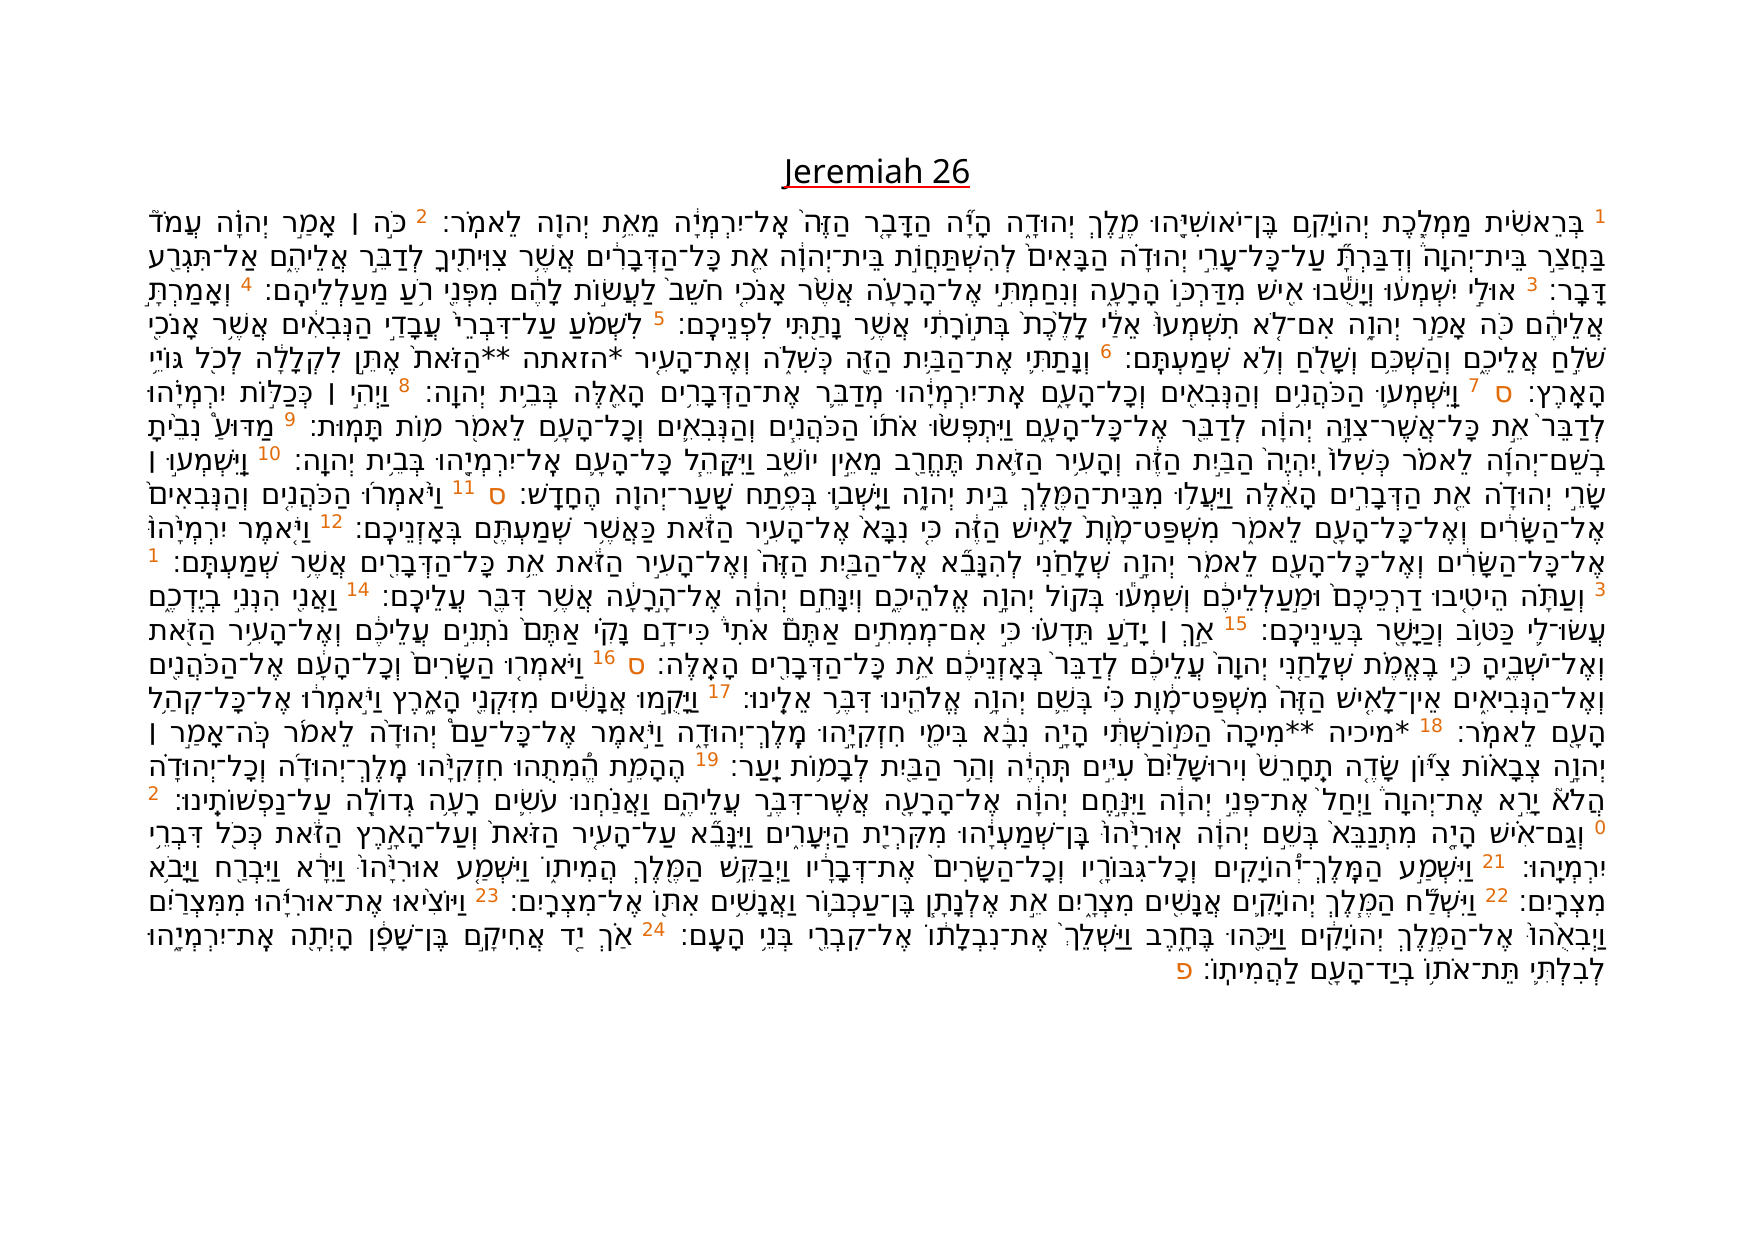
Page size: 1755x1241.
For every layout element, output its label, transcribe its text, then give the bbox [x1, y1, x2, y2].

text Jeremiah 26‬‬ [148, 148, 1606, 193]
text 1 בְּרֵאשִׁ֗ית מַמְלֶ֛כֶת יְהוֹיָקִ֥ם בֶּן־יֹאושִׁיָּ֖הוּ מֶ֣לֶךְ יְהוּדָ֑ה הָיָ֞ה הַדָּבָ֤ר הַזֶּה֙ אֶֽל־יִרְמְיָ֔ה מֵאֵ֥ת יְהוָ֖ה לֵאמֹֽר׃ 2 כֹּ֣ה ׀ אָמַ֣ר יְהוָ֗ה עֲמֹד֮ בַּחֲצַ֣ר בֵּית־יְהוָה֒ וְדִבַּרְתָּ֞ עַל־כָּל־עָרֵ֣י יְהוּדָ֗ה הַבָּאִים֙ לְהִשְׁתַּחֲוֺ֣ת בֵּית־יְהוָ֔ה אֵ֚ת כָּל־הַדְּבָרִ֔ים אֲשֶׁ֥ר צִוִּיתִ֖יךָ לְדַבֵּ֣ר אֲלֵיהֶ֑ם אַל־תִּגְרַ֖ע דָּבָֽר׃ ‬‬‬‬3 אוּלַ֣י יִשְׁמְע֔וּ וְיָשֻׁ֕בוּ אִ֖ישׁ מִדַּרְכּ֣וֹ הָרָעָ֑ה וְנִחַמְתִּ֣י אֶל־הָרָעָ֗ה אֲשֶׁ֨ר אָנֹכִ֤י חֹשֵׁב֙ לַעֲשׂ֣וֹת לָהֶ֔ם מִפְּנֵ֖י רֹ֥עַ מַעַלְלֵיהֶֽם׃ ‬‬‬‬4 וְאָמַרְתָּ֣ אֲלֵיהֶ֔ם כֹּ֖ה אָמַ֣ר יְהוָ֑ה אִם־לֹ֤א תִשְׁמְעוּ֙ אֵלַ֔י לָלֶ֙כֶת֙ בְּת֣וֹרָתִ֔י אֲשֶׁ֥ר נָתַ֖תִּי לִפְנֵיכֶֽם׃ ‬‬‬‬5 לִשְׁמֹ֗עַ עַל־דִּבְרֵי֙ עֲבָדַ֣י הַנְּבִאִ֔ים אֲשֶׁ֥ר אָנֹכִ֖י שֹׁלֵ֣חַ אֲלֵיכֶ֑ם וְהַשְׁכֵּ֥ם וְשָׁלֹ֖חַ וְלֹ֥א שְׁמַעְתֶּֽם׃ ‬‬‬‬‬‬6 וְנָתַתִּ֛י אֶת־הַבַּ֥יִת הַזֶּ֖ה כְּשִׁלֹ֑ה וְאֶת־הָעִ֤יר *הזאתה **הַזֹּאת֙ אֶתֵּ֣ן לִקְלָלָ֔ה לְכֹ֖ל גּוֹיֵ֥י הָאָֽרֶץ׃ ס ‬‬‬‬7 וַֽיִּשְׁמְע֛וּ הַכֹּהֲנִ֥ים וְהַנְּבִאִ֖ים וְכָל־הָעָ֑ם אֶֽת־יִרְמְיָ֔הוּ מְדַבֵּ֛ר אֶת־הַדְּבָרִ֥ים הָאֵ֖לֶּה בְּבֵ֥ית יְהוָֽה׃ ‬‬‬‬8 וַיְהִ֣י ׀ כְּכַלּ֣וֹת יִרְמְיָ֗הוּ לְדַבֵּר֙ אֵ֣ת כָּל־אֲשֶׁר־צִוָּ֣ה יְהוָ֔ה לְדַבֵּ֖ר אֶל־כָּל־הָעָ֑ם וַיִּתְפְּשׂ֨וּ אֹת֜וֹ הַכֹּהֲנִ֧ים וְהַנְּבִאִ֛ים וְכָל־הָעָ֥ם לֵאמֹ֖ר מ֥וֹת תָּמֽוּת׃ ‬‬‬‬9 מַדּוּעַ֩ נִבֵ֨יתָ בְשֵׁם־יְהוָ֜ה לֵאמֹ֗ר כְּשִׁלוֹ֙ יִֽהְיֶה֙ הַבַּ֣יִת הַזֶּ֔ה וְהָעִ֥יר הַזֹּ֛את תֶּחֱרַ֖ב מֵאֵ֣ין יוֹשֵׁ֑ב וַיִּקָּהֵ֧ל כָּל־הָעָ֛ם אֶֽל־יִרְמְיָ֖הוּ בְּבֵ֥ית יְהוָֽה׃ ‬‬‬‬10 וַֽיִּשְׁמְע֣וּ ׀ שָׂרֵ֣י יְהוּדָ֗ה אֵ֚ת הַדְּבָרִ֣ים הָאֵ֔לֶּה וַיַּעֲל֥וּ מִבֵּית־הַמֶּ֖לֶךְ בֵּ֣ית יְהוָ֑ה וַיֵּֽשְׁב֛וּ בְּפֶ֥תַח שַֽׁעַר־יְהוָ֖ה הֶחָדָֽשׁ׃ ס ‬‬‬‬11 וַיֹּ֨אמְר֜וּ הַכֹּהֲנִ֤ים וְהַנְּבִאִים֙ אֶל־הַשָּׂרִ֔ים וְאֶל־כָּל־הָעָ֖ם לֵאמֹ֑ר מִשְׁפַּט־מָ֙וֶת֙ לָאִ֣ישׁ הַזֶּ֔ה כִּ֤י נִבָּא֙ אֶל־הָעִ֣יר הַזֹּ֔את כַּאֲשֶׁ֥ר שְׁמַעְתֶּ֖ם בְּאָזְנֵיכֶֽם׃ ‬‬‬‬12 וַיֹּ֤אמֶר יִרְמְיָ֙הוּ֙ אֶל־כָּל־הַשָּׂרִ֔ים וְאֶל־כָּל־הָעָ֖ם לֵאמֹ֑ר יְהוָ֣ה שְׁלָחַ֗נִי לְהִנָּבֵ֞א אֶל־הַבַּ֤יִת הַזֶּה֙ וְאֶל־הָעִ֣יר הַזֹּ֔את אֵ֥ת כָּל־הַדְּבָרִ֖ים אֲשֶׁ֥ר שְׁמַעְתֶּֽם׃ ‬‬‬‬13 וְעַתָּ֗ה הֵיטִ֤יבוּ דַרְכֵיכֶם֙ וּמַ֣עַלְלֵיכֶ֔ם וְשִׁמְע֕וּ בְּק֖וֹל יְהוָ֣ה אֱלֹהֵיכֶ֑ם וְיִנָּחֵ֣ם יְהוָ֔ה אֶל־הָ֣רָעָ֔ה אֲשֶׁ֥ר דִּבֶּ֖ר עֲלֵיכֶֽם׃ ‬‬‬‬14 וַאֲנִ֖י הִנְנִ֣י בְיֶדְכֶ֑ם עֲשׂוּ־לִ֛י כַּטּ֥וֹב וְכַיָּשָׁ֖ר בְּעֵינֵיכֶֽם׃ ‬‬‬‬15 אַ֣ךְ ׀ יָדֹ֣עַ תֵּדְע֗וּ כִּ֣י אִם־מְמִתִ֣ים אַתֶּם֮ אֹתִי֒ כִּי־דָ֣ם נָקִ֗י אַתֶּם֙ נֹתְנִ֣ים עֲלֵיכֶ֔ם וְאֶל־הָעִ֥יר הַזֹּ֖את וְאֶל־יֹשְׁבֶ֑יהָ כִּ֣י בֶאֱמֶ֗ת שְׁלָחַ֤נִי יְהוָה֙ עֲלֵיכֶ֔ם לְדַבֵּר֙ בְּאָזְנֵיכֶ֔ם אֵ֥ת כָּל־הַדְּבָרִ֖ים הָאֵֽלֶּה׃ ס ‬‬‬‬16 וַיֹּאמְר֤וּ הַשָּׂרִים֙ וְכָל־הָעָ֔ם אֶל־הַכֹּהֲנִ֖ים וְאֶל־הַנְּבִיאִ֑ים אֵין־לָאִ֤ישׁ הַזֶּה֙ מִשְׁפַּט־מָ֔וֶת כִּ֗י בְּשֵׁ֛ם יְהוָ֥ה אֱלֹהֵ֖ינוּ דִּבֶּ֥ר אֵלֵֽינוּ׃ ‬‬‬‬17 וַיָּקֻ֣מוּ אֲנָשִׁ֔ים מִזִּקְנֵ֖י הָאָ֑רֶץ וַיֹּ֣אמְר֔וּ אֶל־כָּל־קְהַ֥ל הָעָ֖ם לֵאמֹֽר׃ ‬‬‬‬18 *מיכיה **מִיכָה֙ הַמּ֣וֹרַשְׁתִּ֔י הָיָ֣ה נִבָּ֔א בִּימֵ֖י חִזְקִיָּ֣הוּ מֶֽלֶךְ־יְהוּדָ֑ה וַיֹּ֣אמֶר אֶל־כָּל־עַם֩ יְהוּדָ֨ה לֵאמֹ֜ר כֹּֽה־אָמַ֣ר ׀ יְהוָ֣ה צְבָא֗וֹת צִיּ֞וֹן שָׂדֶ֤ה תֵֽחָרֵשׁ֙ וִירוּשָׁלַ֙יִם֙ עִיִּ֣ים תִּֽהְיֶ֔ה וְהַ֥ר הַבַּ֖יִת לְבָמ֥וֹת יָֽעַר׃ ‬‬‬‬19 הֶהָמֵ֣ת הֱ֠מִתֻהוּ חִזְקִיָּ֨הוּ מֶֽלֶךְ־יְהוּדָ֜ה וְכָל־יְהוּדָ֗ה הֲלֹא֮ יָרֵ֣א אֶת־יְהוָה֒ וַיְחַל֙ אֶת־פְּנֵ֣י יְהוָ֔ה וַיִּנָּ֣חֶם יְהוָ֔ה אֶל־הָרָעָ֖ה אֲשֶׁר־דִּבֶּ֣ר עֲלֵיהֶ֑ם וַאֲנַ֗חְנוּ עֹשִׂ֛ים רָעָ֥ה גְדוֹלָ֖ה עַל־נַפְשׁוֹתֵֽינוּ׃ ‬‬‬‬20 וְגַם־אִ֗ישׁ הָיָ֤ה מִתְנַבֵּא֙ בְּשֵׁ֣ם יְהוָ֔ה אֽוּרִיָּ֙הוּ֙ בֶּֽן־שְׁמַעְיָ֔הוּ מִקִּרְיַ֖ת הַיְּעָרִ֑ים וַיִּנָּבֵ֞א עַל־הָעִ֤יר הַזֹּאת֙ וְעַל־הָאָ֣רֶץ הַזֹּ֔את כְּכֹ֖ל דִּבְרֵ֥י יִרְמְיָֽהוּ׃ ‬‬‬‬‬‬21 וַיִּשְׁמַ֣ע הַמֶּֽלֶךְ־יְ֠הוֹיָקִים וְכָל־גִּבּוֹרָ֤יו וְכָל־הַשָּׂרִים֙ אֶת־דְּבָרָ֔יו וַיְבַקֵּ֥שׁ הַמֶּ֖לֶךְ הֲמִית֑וֹ וַיִּשְׁמַ֤ע אוּרִיָּ֙הוּ֙ וַיִּרָ֔א וַיִּבְרַ֖ח וַיָּבֹ֥א מִצְרָֽיִם׃ ‬‬‬‬22 וַיִּשְׁלַ֞ח הַמֶּ֧לֶךְ יְהוֹיָקִ֛ים אֲנָשִׁ֖ים מִצְרָ֑יִם אֵ֣ת אֶלְנָתָ֧ן בֶּן־עַכְבּ֛וֹר וַאֲנָשִׁ֥ים אִתּ֖וֹ אֶל־מִצְרָֽיִם׃ ‬‬‬‬23 וַיּוֹצִ֨יאוּ אֶת־אוּרִיָּ֜הוּ מִמִּצְרַ֗יִם וַיְבִאֻ֙הוּ֙ אֶל־הַמֶּ֣לֶךְ יְהוֹיָקִ֔ים וַיַּכֵּ֖הוּ בֶּחָ֑רֶב וַיַּשְׁלֵךְ֙ אֶת־נִבְלָת֔וֹ אֶל־קִבְרֵ֖י בְּנֵ֥י הָעָֽם׃ ‬‬‬‬24 אַ֗ךְ יַ֚ד אֲחִיקָ֣ם בֶּן־שָׁפָ֔ן הָיְתָ֖ה אֶֽת־יִרְמְיָ֑הוּ לְבִלְתִּ֛י תֵּת־אֹת֥וֹ בְיַד־הָעָ֖ם לַהֲמִיתֽוֹ׃ פ ‬‬‬‬‬‬‬‬‬‬‬‬‬‬‬‬‬‬‬‬‬‬‬‬‬‬‬ [148, 206, 1606, 987]
